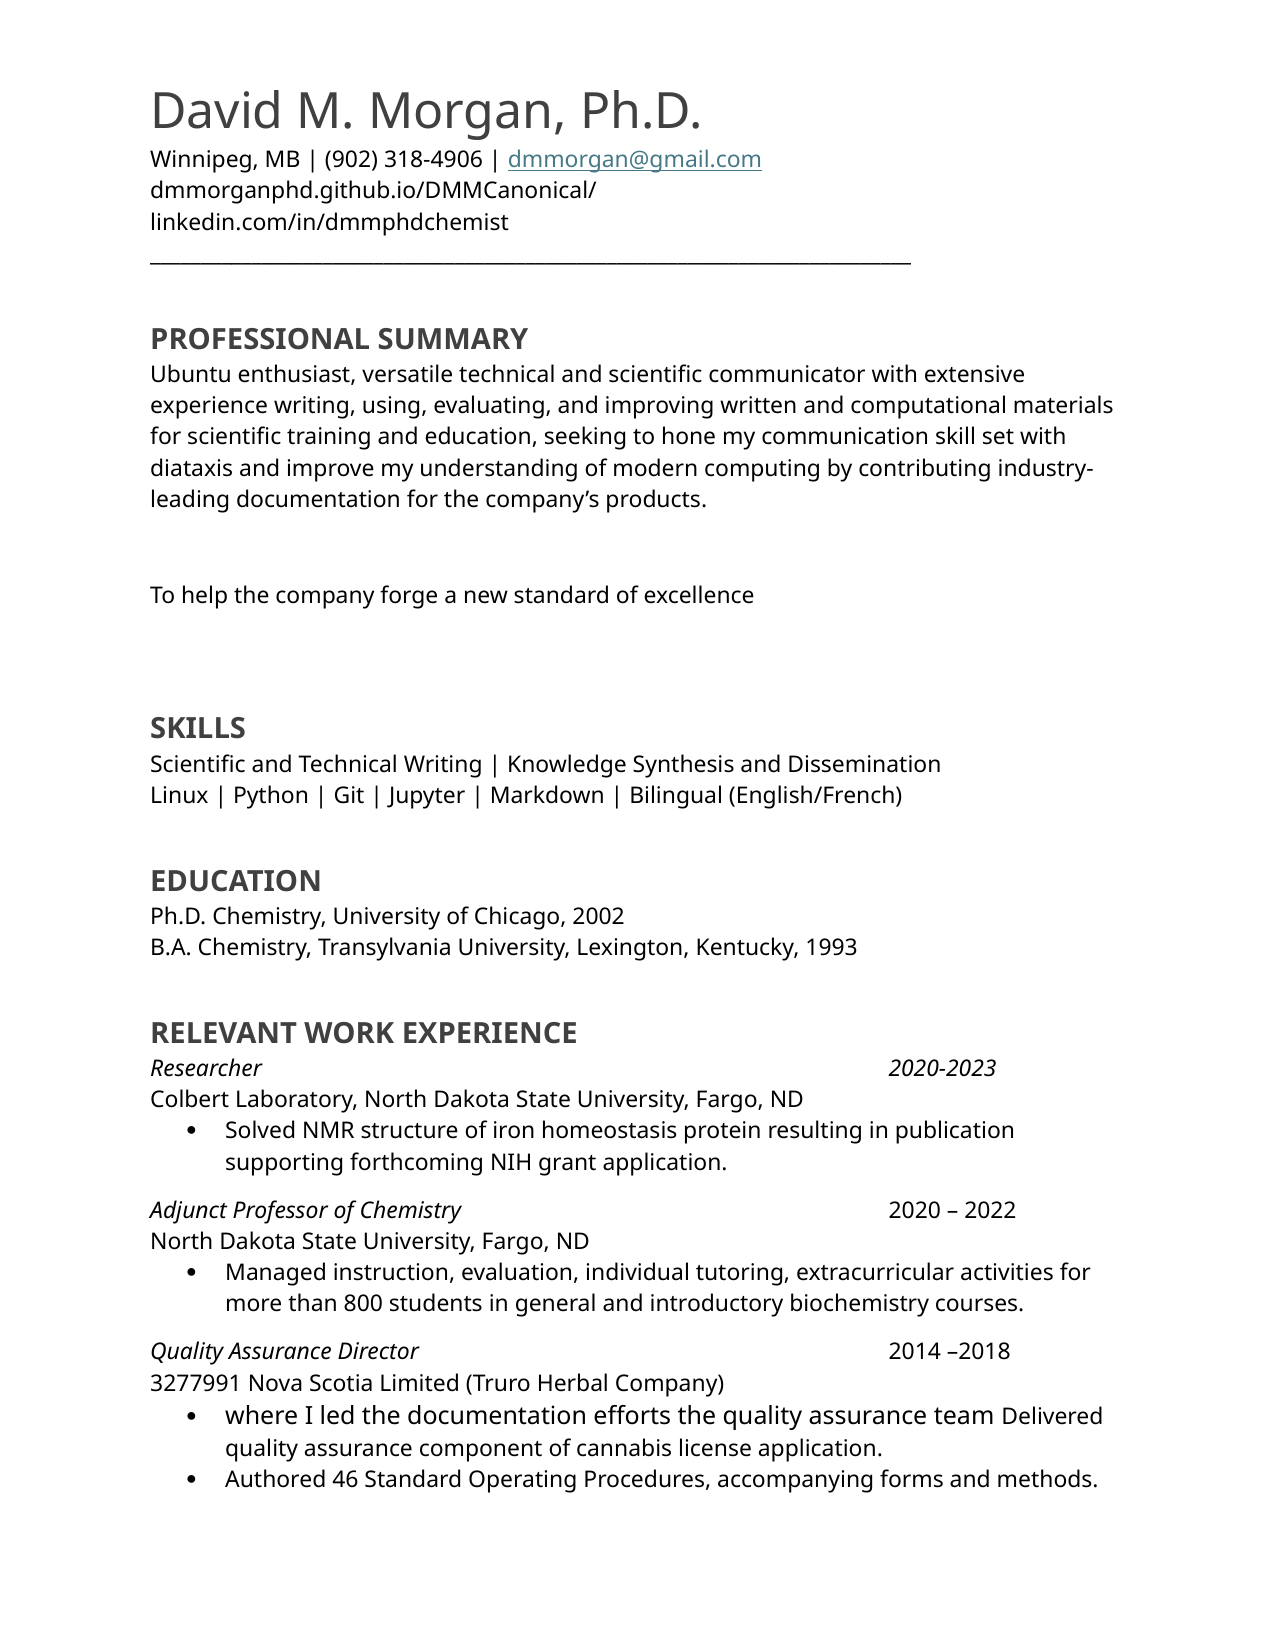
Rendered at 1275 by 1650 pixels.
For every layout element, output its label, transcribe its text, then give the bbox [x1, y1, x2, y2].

text Scientific and Technical Writing | Knowledge Synthesis and Dissemination [150, 747, 1125, 779]
text To help the company forge a new standard of excellence [150, 579, 1125, 610]
list Managed instruction, evaluation, individual tutoring, extracurricular activities for more than 800 students in general and introductory biochemistry courses. [187, 1256, 1125, 1318]
list where I led the documentation efforts the quality assurance team Delivered quality assurance component of cannabis license application. [187, 1398, 1125, 1463]
text Quality Assurance Director 2014 –2018 [150, 1335, 1125, 1366]
subtitle EDUCATION [150, 860, 1125, 900]
list Authored 46 Standard Operating Procedures, accompanying forms and methods. [187, 1463, 1125, 1494]
subtitle PROFESSIONAL SUMMARY [150, 318, 1125, 358]
subtitle Researcher 2020-2023 [150, 1052, 1125, 1083]
subtitle RELEVANT WORK EXPERIENCE [150, 1012, 1125, 1052]
text Winnipeg, MB | (902) 318-4906 | dmmorgan@gmail.com dmmorganphd.github.io/DMMCanonical/ [150, 143, 1125, 206]
text Adjunct Professor of Chemistry 2020 – 2022 [150, 1193, 1125, 1225]
text linkedin.com/in/dmmphdchemist [150, 206, 1125, 237]
text Colbert Laboratory, North Dakota State University, Fargo, ND [150, 1083, 1125, 1114]
text Linux | Python | Git | Jupyter | Markdown | Bilingual (English/French) [150, 779, 1125, 810]
subtitle David M. Morgan, Ph.D. [150, 75, 1125, 143]
text Ubuntu enthusiast, versatile technical and scientific communicator with extensive experience writing, using, evaluating, and improving written and computational materials for scientific training and education, seeking to hone my communication skill set with diataxis and improve my understanding of modern computing by contributing industry-leading documentation for the company’s products. [150, 358, 1125, 514]
text Ph.D. Chemistry, University of Chicago, 2002 [150, 900, 1125, 931]
list Solved NMR structure of iron homeostasis protein resulting in publication supporting forthcoming NIH grant application. [187, 1114, 1125, 1177]
text ___________________________________________________________________________ [150, 237, 1125, 268]
text North Dakota State University, Fargo, ND [150, 1225, 1125, 1256]
text 3277991 Nova Scotia Limited (Truro Herbal Company) [150, 1366, 1125, 1398]
text B.A. Chemistry, Transylvania University, Lexington, Kentucky, 1993 [150, 931, 1125, 962]
subtitle SKILLS [150, 708, 1125, 747]
